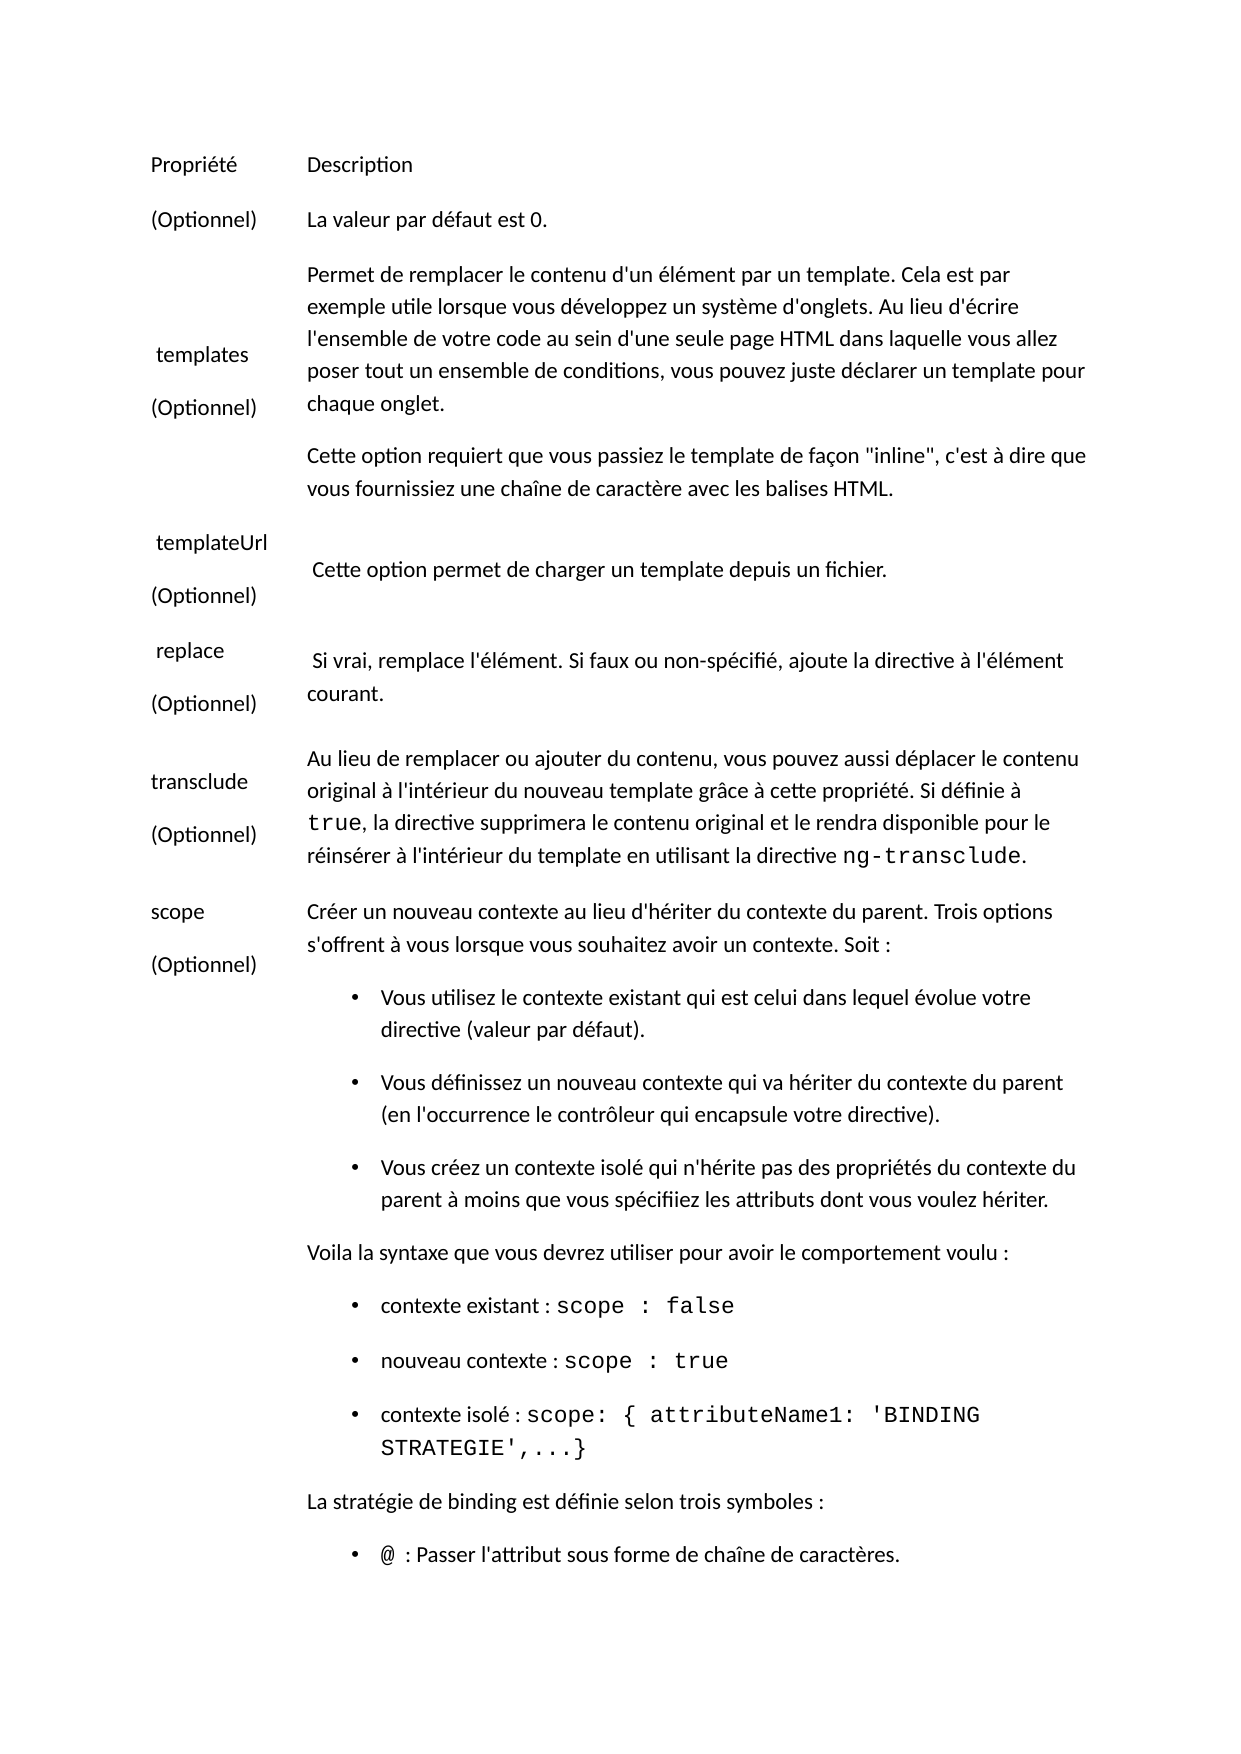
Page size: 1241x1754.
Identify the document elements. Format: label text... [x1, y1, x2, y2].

table_cell Si vrai, remplace l'élément. Si faux ou non-spécifié, ajoute la directive à l'élément courant. [304, 633, 1093, 741]
table_cell transclude (Optionnel) [148, 741, 304, 894]
table_cell Permet de remplacer le contenu d'un élément par un template. Cela est par exemple utile lorsque vous développez un système d'onglets. Au lieu d'écrire l'ensemble de votre code au sein d'une seule page HTML dans laquelle vous allez poser tout un ensemble de conditions, vous pouvez juste déclarer un template pour chaque onglet. Cette option requiert que vous passiez le template de façon "inline", c'est à dire que vous fournissiez une chaîne de caractère avec les balises HTML. [304, 257, 1093, 526]
table_cell (Optionnel) [148, 202, 304, 257]
table_cell Cette option permet de charger un template depuis un fichier. [304, 526, 1093, 633]
table_cell Au lieu de remplacer ou ajouter du contenu, vous pouvez aussi déplacer le contenu original à l'intérieur du nouveau template grâce à cette propriété. Si définie à true, la directive supprimera le contenu original et le rendra disponible pour le réinsérer à l'intérieur du template en utilisant la directive ng-transclude. [304, 741, 1093, 894]
table_cell templates (Optionnel) [148, 257, 304, 526]
table_cell scope (Optionnel) [148, 895, 304, 1593]
table_cell templateUrl (Optionnel) [148, 526, 304, 633]
table_header Propriété [148, 148, 304, 202]
table_cell Créer un nouveau contexte au lieu d'hériter du contexte du parent. Trois options s'offrent à vous lorsque vous souhaitez avoir un contexte. Soit : Vous utilisez le contexte existant qui est celui dans lequel évolue votre directive (valeur par défaut). Vous définissez un nouveau contexte qui va hériter du contexte du parent (en l'occurrence le contrôleur qui encapsule votre directive). Vous créez un contexte isolé qui n'hérite pas des propriétés du contexte du parent à moins que vous spécifiiez les attributs dont vous voulez hériter. Voila la syntaxe que vous devrez utiliser pour avoir le comportement voulu : contexte existant : scope : false nouveau contexte : scope : true contexte isolé : scope: { attributeName1: 'BINDING STRATEGIE',...} La stratégie de binding est définie selon trois symboles : @ : Passer l'attribut sous forme de chaîne de caractères. = : Utiliser le data-binding afin de lier la propriété à la propriété du parent. & : Passer une fonction depuis le parent qui sera exécutée plus tard. [304, 895, 1093, 1593]
table_cell replace (Optionnel) [148, 633, 304, 741]
table_cell La valeur par défaut est 0. [304, 202, 1093, 257]
table_header Description [304, 148, 1093, 202]
